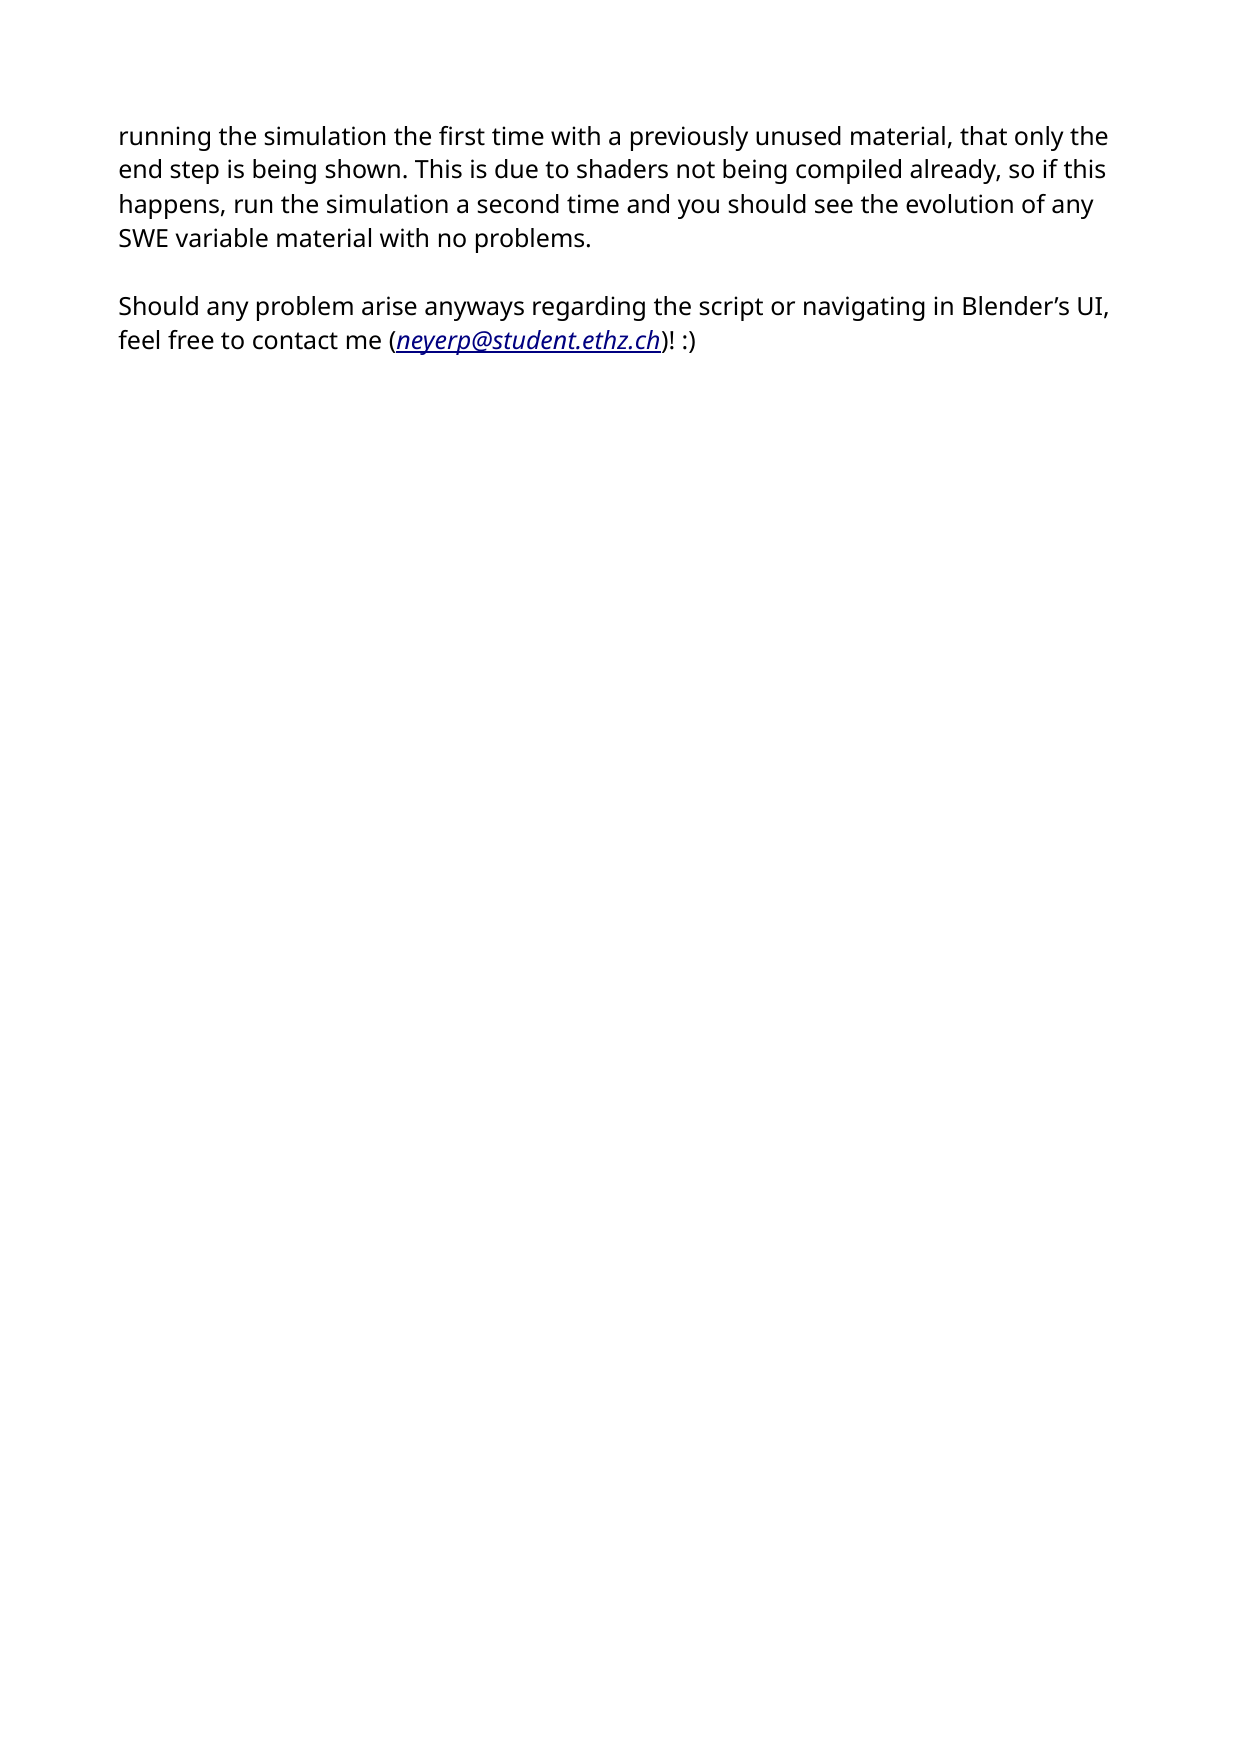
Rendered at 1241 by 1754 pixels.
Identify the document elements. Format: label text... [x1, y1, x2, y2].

text running the simulation the first time with a previously unused material, that only the end step is being shown. This is due to shaders not being compiled already, so if this happens, run the simulation a second time and you should see the evolution of any SWE variable material with no problems. [118, 118, 1122, 254]
text Should any problem arise anyways regarding the script or navigating in Blender’s UI, feel free to contact me (neyerp@student.ethz.ch)! :) [118, 288, 1122, 357]
